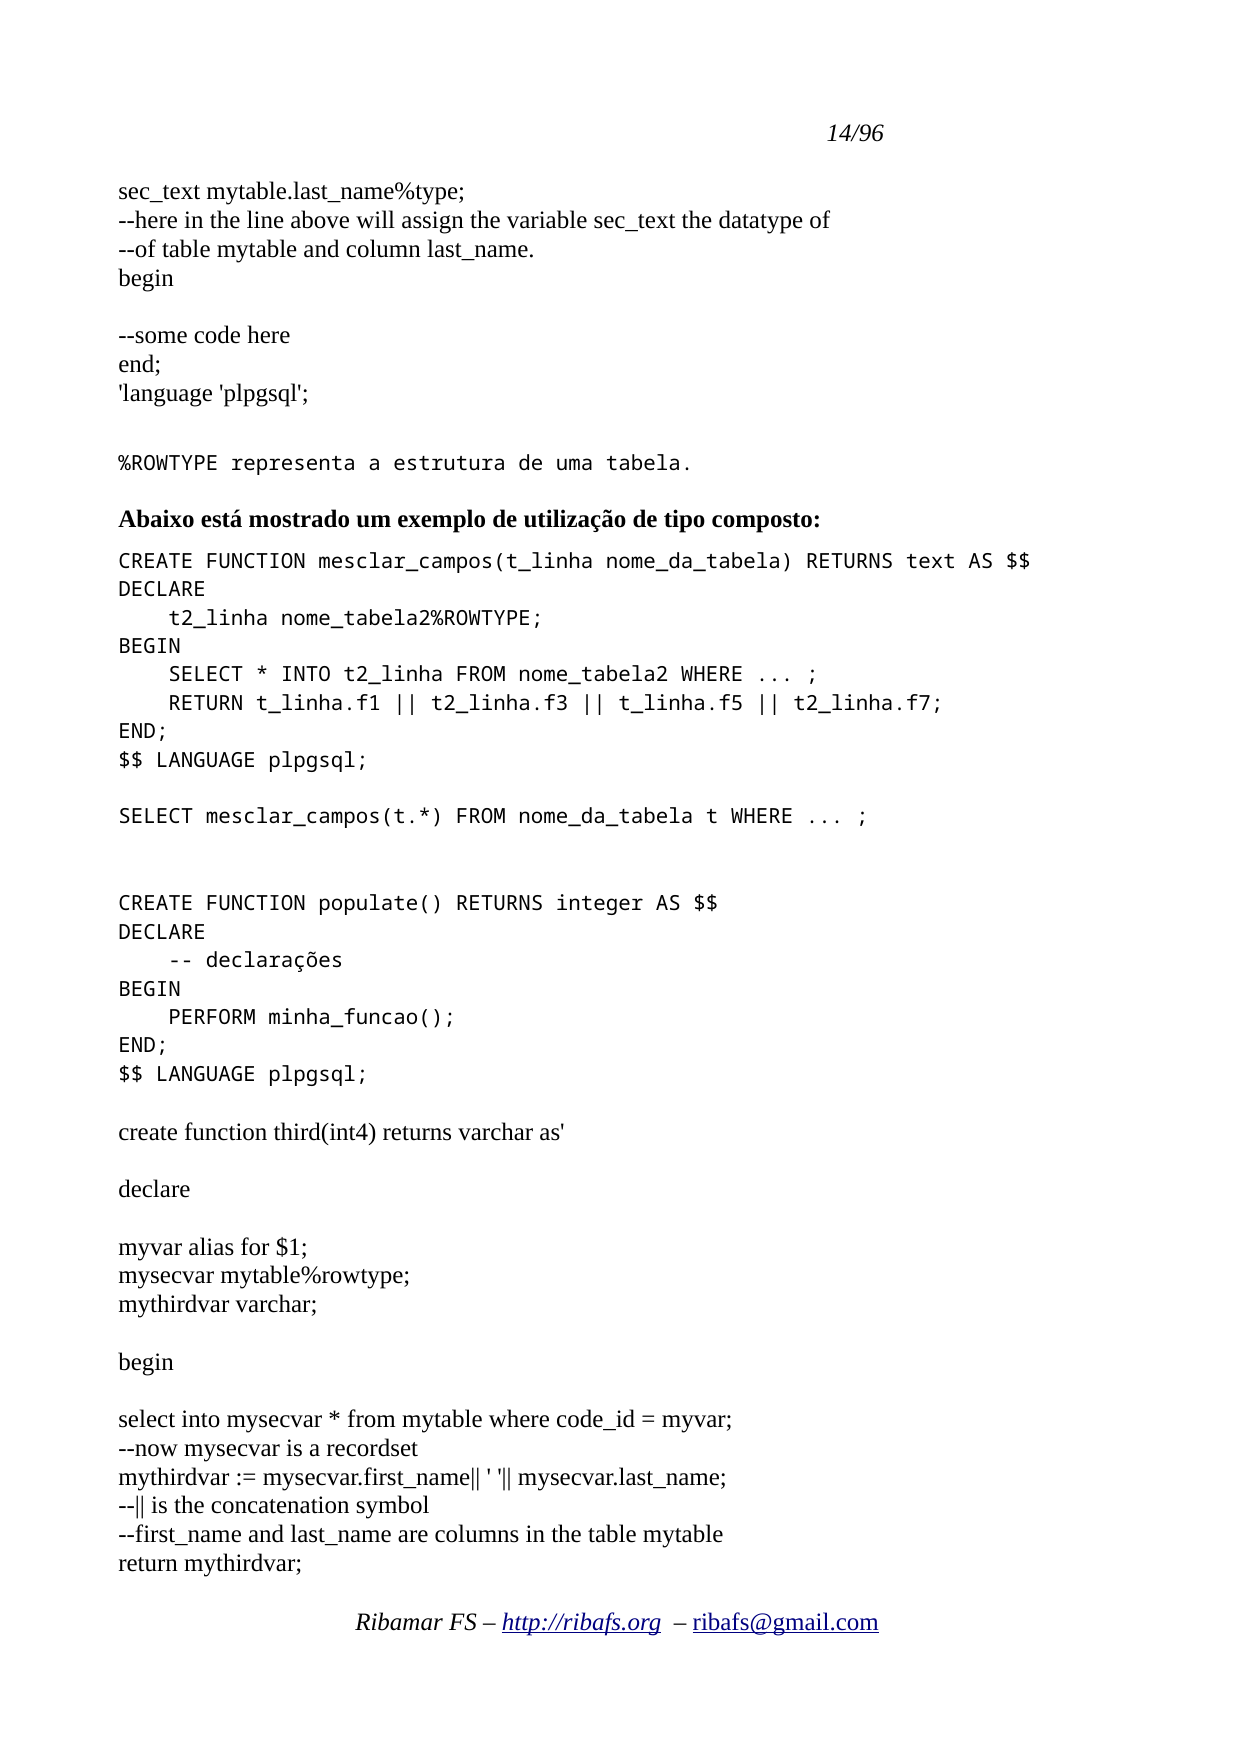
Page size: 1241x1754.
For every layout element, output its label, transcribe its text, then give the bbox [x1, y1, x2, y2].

text CREATE FUNCTION populate() RETURNS integer AS $$ [118, 888, 1122, 917]
text PERFORM minha_funcao(); [118, 1002, 1122, 1031]
text sec_text mytable.last_name%type; --here in the line above will assign the variable sec_text the datatype of --of table mytable and column last_name. begin --some code here [118, 176, 1122, 349]
text t2_linha nome_tabela2%ROWTYPE; [118, 603, 1122, 631]
text SELECT * INTO t2_linha FROM nome_tabela2 WHERE ... ; [118, 659, 1122, 688]
text END; [118, 716, 1122, 745]
text DECLARE [118, 917, 1122, 945]
text RETURN t_linha.f1 || t2_linha.f3 || t_linha.f5 || t2_linha.f7; [118, 688, 1122, 716]
text -- declarações [118, 945, 1122, 974]
text END; [118, 1031, 1122, 1059]
text BEGIN [118, 974, 1122, 1002]
text $$ LANGUAGE plpgsql; [118, 1059, 1122, 1087]
text %ROWTYPE representa a estrutura de uma tabela. [118, 448, 1122, 476]
text end; 'language 'plpgsql'; [118, 349, 1122, 406]
text CREATE FUNCTION mesclar_campos(t_linha nome_da_tabela) RETURNS text AS $$ [118, 546, 1122, 574]
text create function third(int4) returns varchar as' declare myvar alias for $1; mysecvar mytable%rowtype; mythirdvar varchar; begin select into mysecvar * from mytable where code_id = myvar; --now mysecvar is a recordset mythirdvar := mysecvar.first_name|| ' '|| mysecvar.last_name; --|| is the concatenation symbol --first_name and last_name are columns in the table mytable return mythirdvar; [118, 1117, 1122, 1577]
text DECLARE [118, 574, 1122, 603]
text $$ LANGUAGE plpgsql; [118, 745, 1122, 773]
text BEGIN [118, 631, 1122, 659]
text Abaixo está mostrado um exemplo de utilização de tipo composto: [118, 504, 1122, 533]
text SELECT mesclar_campos(t.*) FROM nome_da_tabela t WHERE ... ; [118, 802, 1122, 830]
